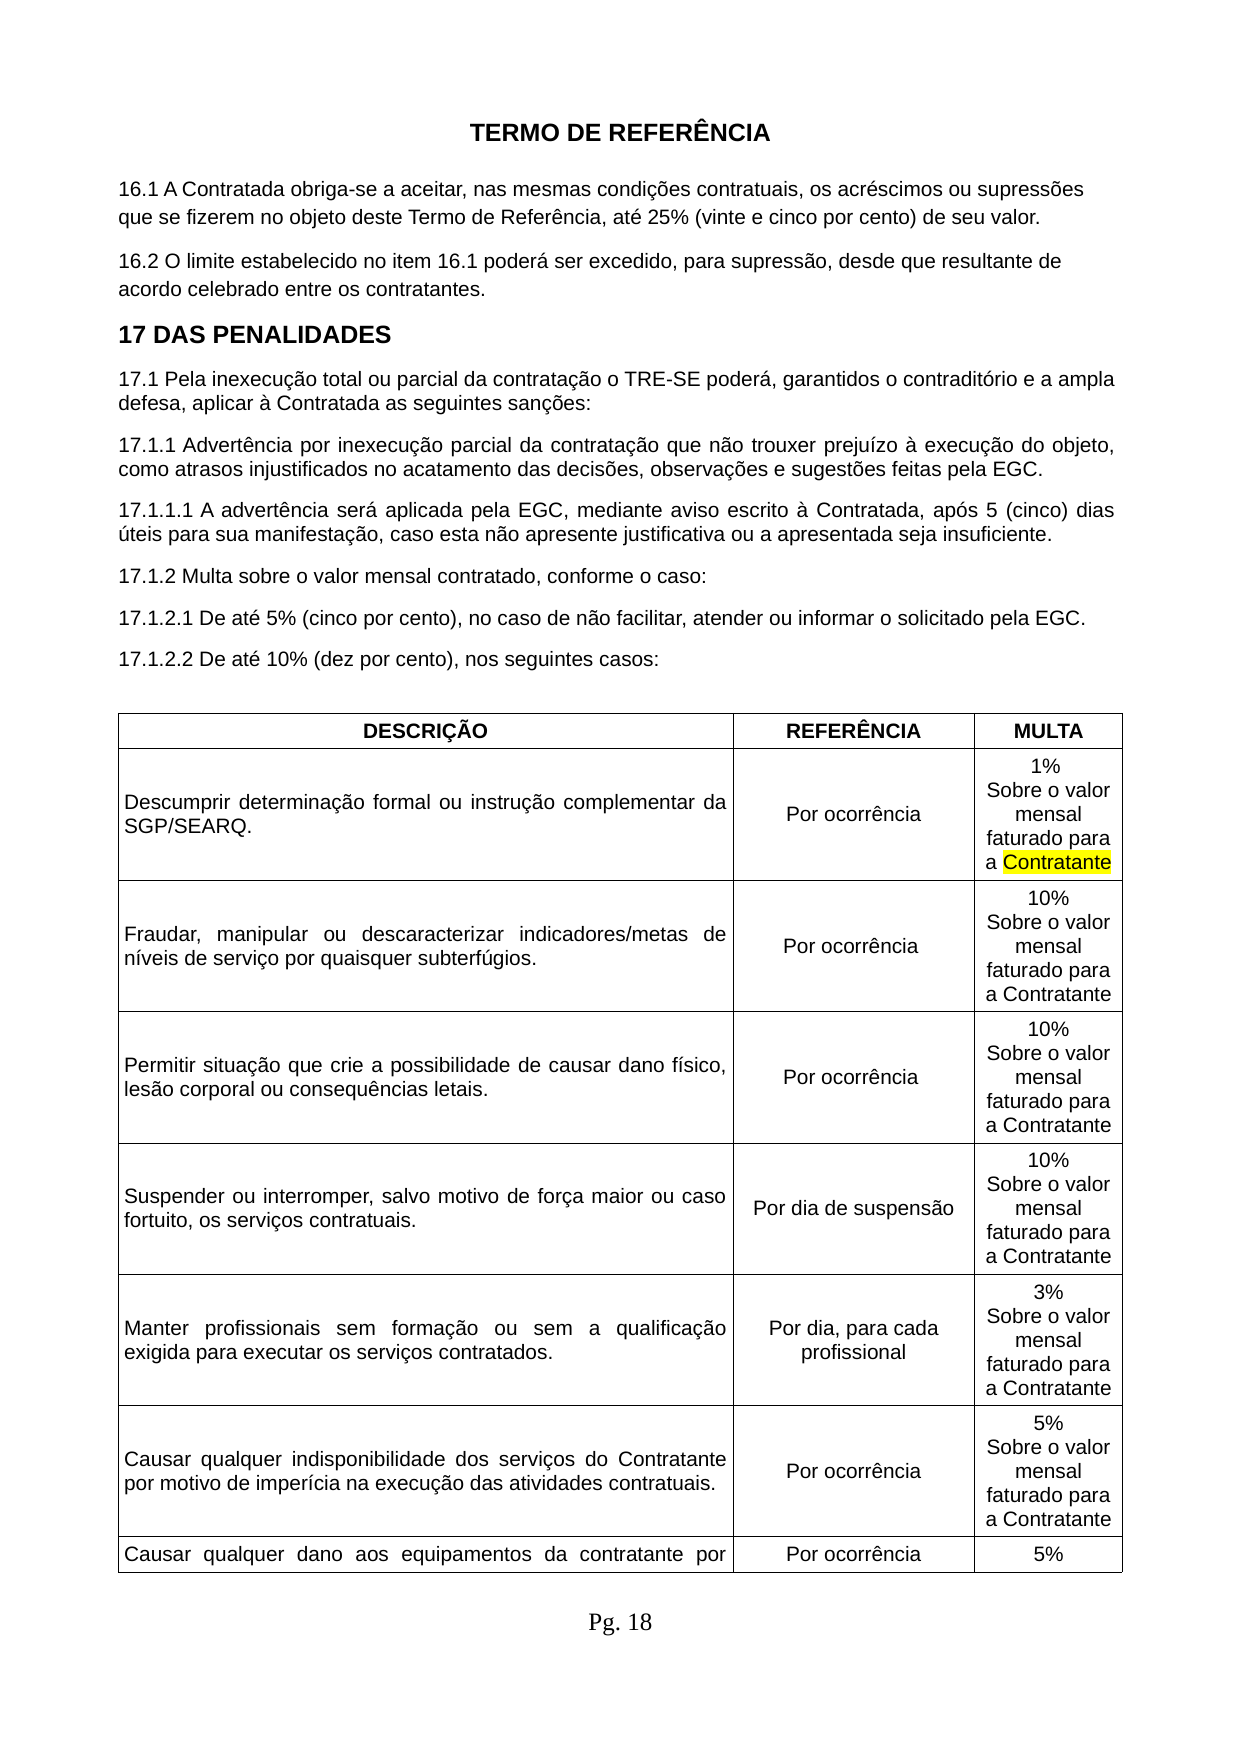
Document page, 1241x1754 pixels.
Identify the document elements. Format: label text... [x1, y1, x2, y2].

text 17.1 Pela inexecução total ou parcial da contratação o TRE-SE poderá, garantidos o contraditório e a ampla defesa, aplicar à Contratada as seguintes sanções: [118, 367, 1116, 415]
table_cell Por dia, para cada profissional [734, 1275, 974, 1405]
text 16.2 O limite estabelecido no item 16.1 poderá ser excedido, para supressão, desde que resultante de acordo celebrado entre os contratantes. [118, 248, 1122, 301]
table_cell Causar qualquer dano aos equipamentos da contratante por [119, 1537, 733, 1572]
table_cell 1% Sobre o valor mensal faturado para a Contratante [975, 749, 1122, 880]
table_cell Manter profissionais sem formação ou sem a qualificação exigida para executar os serviços contratados. [119, 1275, 733, 1405]
table_header MULTA [975, 714, 1122, 748]
table_cell 5% Sobre o valor mensal faturado para a Contratante [975, 1406, 1122, 1536]
table_cell 10% Sobre o valor mensal faturado para a Contratante [975, 1144, 1122, 1274]
table_cell 10% Sobre o valor mensal faturado para a Contratante [975, 1012, 1122, 1142]
table_cell Por ocorrência [734, 1537, 974, 1572]
table_cell Por ocorrência [734, 1406, 974, 1536]
table_cell 10% Sobre o valor mensal faturado para a Contratante [975, 881, 1122, 1011]
table_header DESCRIÇÃO [119, 714, 733, 748]
table_cell Suspender ou interromper, salvo motivo de força maior ou caso fortuito, os serviços contratuais. [119, 1144, 733, 1274]
table_cell Por ocorrência [734, 1012, 974, 1142]
table_cell Fraudar, manipular ou descaracterizar indicadores/metas de níveis de serviço por quaisquer subterfúgios. [119, 881, 733, 1011]
text 17 DAS PENALIDADES [118, 321, 1116, 349]
table_cell Por ocorrência [734, 881, 974, 1011]
table_cell Descumprir determinação formal ou instrução complementar da SGP/SEARQ. [119, 749, 733, 880]
table_cell Causar qualquer indisponibilidade dos serviços do Contratante por motivo de imperícia na execução das atividades contratuais. [119, 1406, 733, 1536]
table_cell 5% [975, 1537, 1122, 1572]
text 17.1.2.2 De até 10% (dez por cento), nos seguintes casos: [118, 647, 1116, 671]
table_cell Por dia de suspensão [734, 1144, 974, 1274]
text 17.1.2.1 De até 5% (cinco por cento), no caso de não facilitar, atender ou informar o solicitado pela EGC. [118, 606, 1116, 629]
text 17.1.1 Advertência por inexecução parcial da contratação que não trouxer prejuízo à execução do objeto, como atrasos injustificados no acatamento das decisões, observações e sugestões feitas pela EGC. [118, 433, 1116, 481]
text 16.1 A Contratada obriga-se a aceitar, nas mesmas condições contratuais, os acréscimos ou supressões que se fizerem no objeto deste Termo de Referência, até 25% (vinte e cinco por cento) de seu valor. [118, 176, 1122, 229]
table_cell 3% Sobre o valor mensal faturado para a Contratante [975, 1275, 1122, 1405]
table_cell Por ocorrência [734, 749, 974, 880]
table_cell Permitir situação que crie a possibilidade de causar dano físico, lesão corporal ou consequências letais. [119, 1012, 733, 1142]
table_header REFERÊNCIA [734, 714, 974, 748]
text 17.1.1.1 A advertência será aplicada pela EGC, mediante aviso escrito à Contratada, após 5 (cinco) dias úteis para sua manifestação, caso esta não apresente justificativa ou a apresentada seja insuficiente. [118, 498, 1116, 546]
text 17.1.2 Multa sobre o valor mensal contratado, conforme o caso: [118, 564, 1116, 588]
